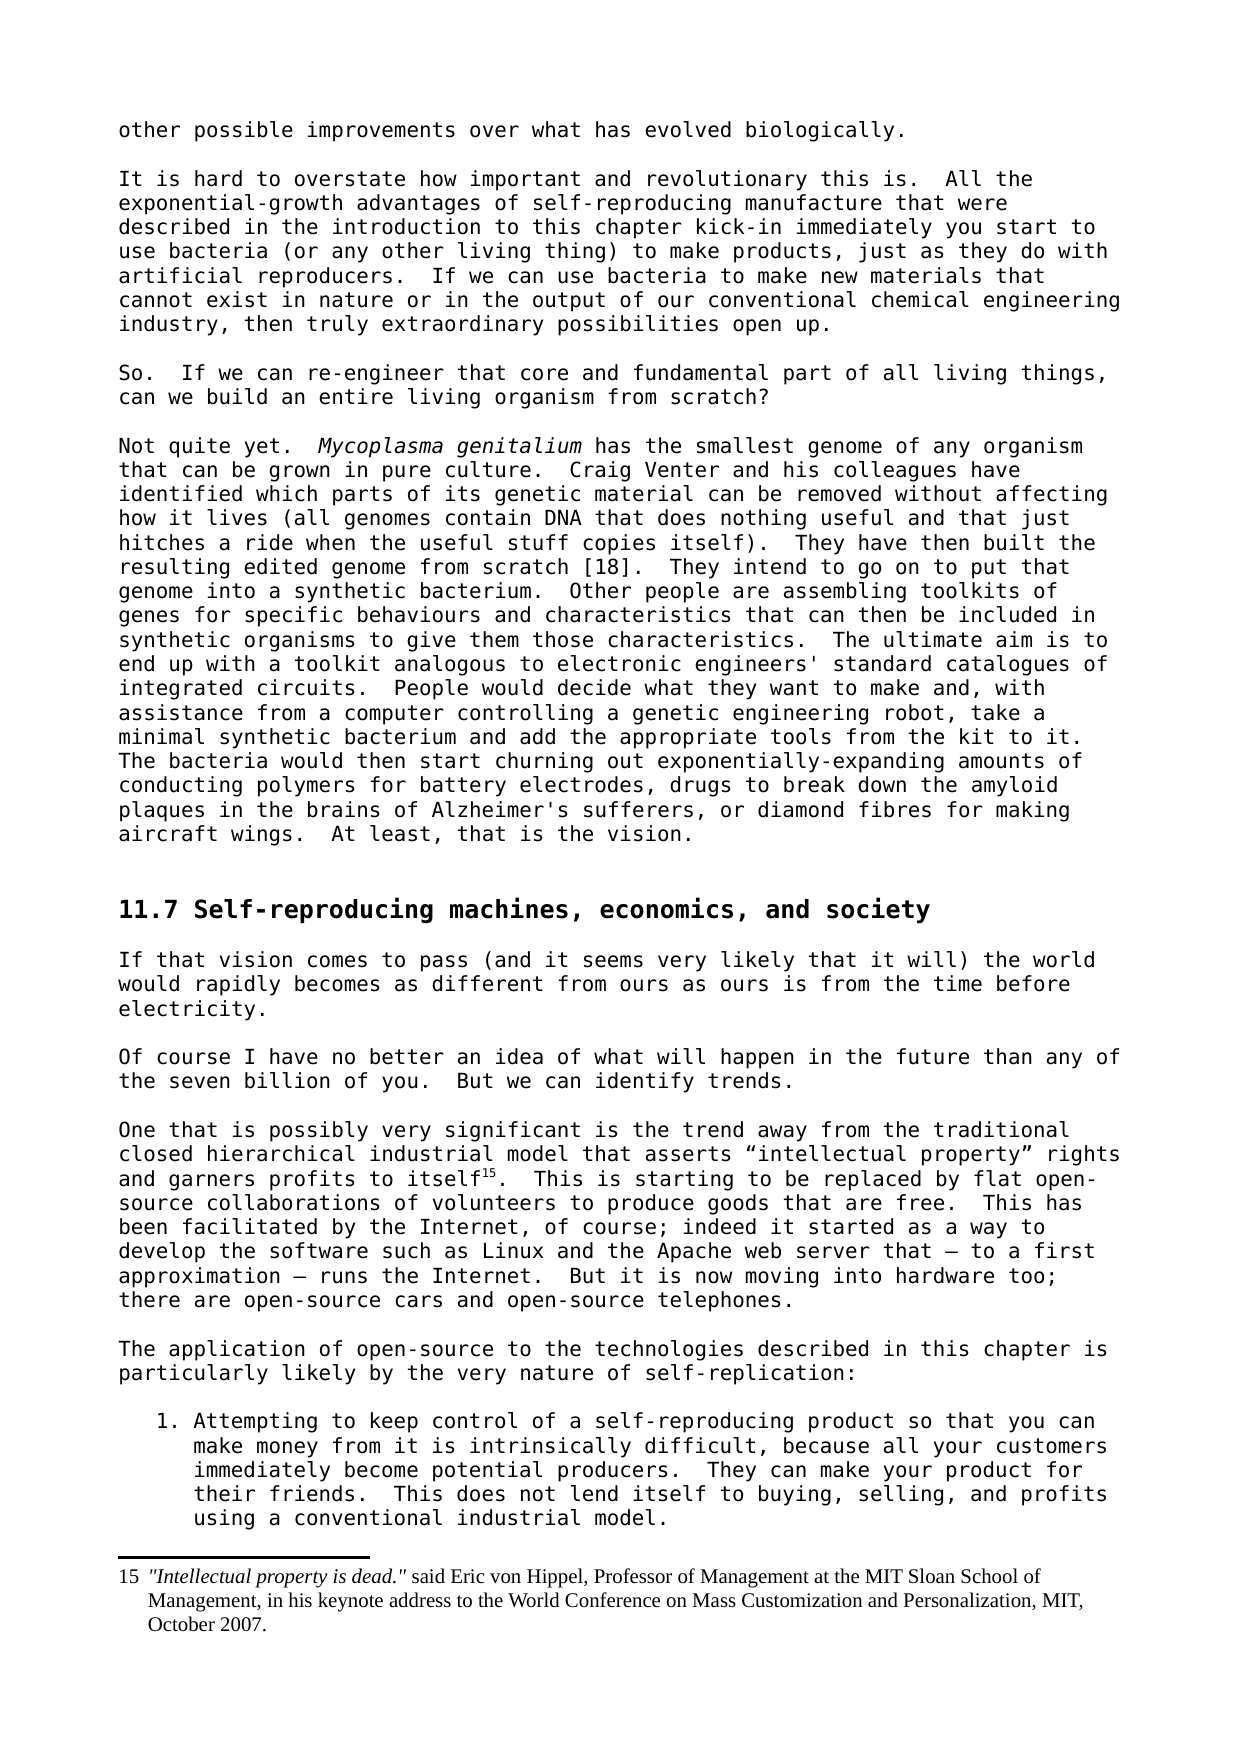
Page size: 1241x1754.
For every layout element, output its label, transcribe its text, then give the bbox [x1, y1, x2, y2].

list Attempting to keep control of a self-reproducing product so that you can make money from it is intrinsically difficult, because all your customers immediately become potential producers. They can make your product for their friends. This does not lend itself to buying, selling, and profits using a conventional industrial model. [156, 1409, 1122, 1531]
text If that vision comes to pass (and it seems very likely that it will) the world would rapidly becomes as different from ours as ours is from the time before electricity. [118, 948, 1122, 1021]
text So. If we can re-engineer that core and fundamental part of all living things, can we build an entire living organism from scratch? [118, 361, 1122, 409]
text It is hard to overstate how important and revolutionary this is. All the exponential-growth advantages of self-reproducing manufacture that were described in the introduction to this chapter kick-in immediately you start to use bacteria (or any other living thing) to make products, just as they do with artificial reproducers. If we can use bacteria to make new materials that cannot exist in nature or in the output of our conventional chemical engineering industry, then truly extraordinary possibilities open up. [118, 167, 1122, 337]
text other possible improvements over what has evolved biologically. [118, 118, 1122, 142]
text "Intellectual property is dead." said Eric von Hippel, Professor of Management at the MIT Sloan School of Management, in his keynote address to the World Conference on Mass Customization and Personalization, MIT, October 2007. [118, 1563, 1122, 1636]
text 11.7 Self-reproducing machines, economics, and society [118, 895, 1122, 924]
text The application of open-source to the technologies described in this chapter is particularly likely by the very nature of self-replication: [118, 1337, 1122, 1385]
text Not quite yet. Mycoplasma genitalium has the smallest genome of any organism that can be grown in pure culture. Craig Venter and his colleagues have identified which parts of its genetic material can be removed without affecting how it lives (all genomes contain DNA that does nothing useful and that just hitches a ride when the useful stuff copies itself). They have then built the resulting edited genome from scratch [18]. They intend to go on to put that genome into a synthetic bacterium. Other people are assembling toolkits of genes for specific behaviours and characteristics that can then be included in synthetic organisms to give them those characteristics. The ultimate aim is to end up with a toolkit analogous to electronic engineers' standard catalogues of integrated circuits. People would decide what they want to make and, with assistance from a computer controlling a genetic engineering robot, take a minimal synthetic bacterium and add the appropriate tools from the kit to it. The bacteria would then start churning out exponentially-expanding amounts of conducting polymers for battery electrodes, drugs to break down the amyloid plaques in the brains of Alzheimer's sufferers, or diamond fibres for making aircraft wings. At least, that is the vision. [118, 434, 1122, 846]
text One that is possibly very significant is the trend away from the traditional closed hierarchical industrial model that asserts “intellectual property” rights and garners profits to itself. This is starting to be replaced by flat open-source collaborations of volunteers to produce goods that are free. This has been facilitated by the Internet, of course; indeed it started as a way to develop the software such as Linux and the Apache web server that – to a first approximation – runs the Internet. But it is now moving into hardware too; there are open-source cars and open-source telephones. [118, 1118, 1122, 1312]
text Of course I have no better an idea of what will happen in the future than any of the seven billion of you. But we can identify trends. [118, 1045, 1122, 1094]
